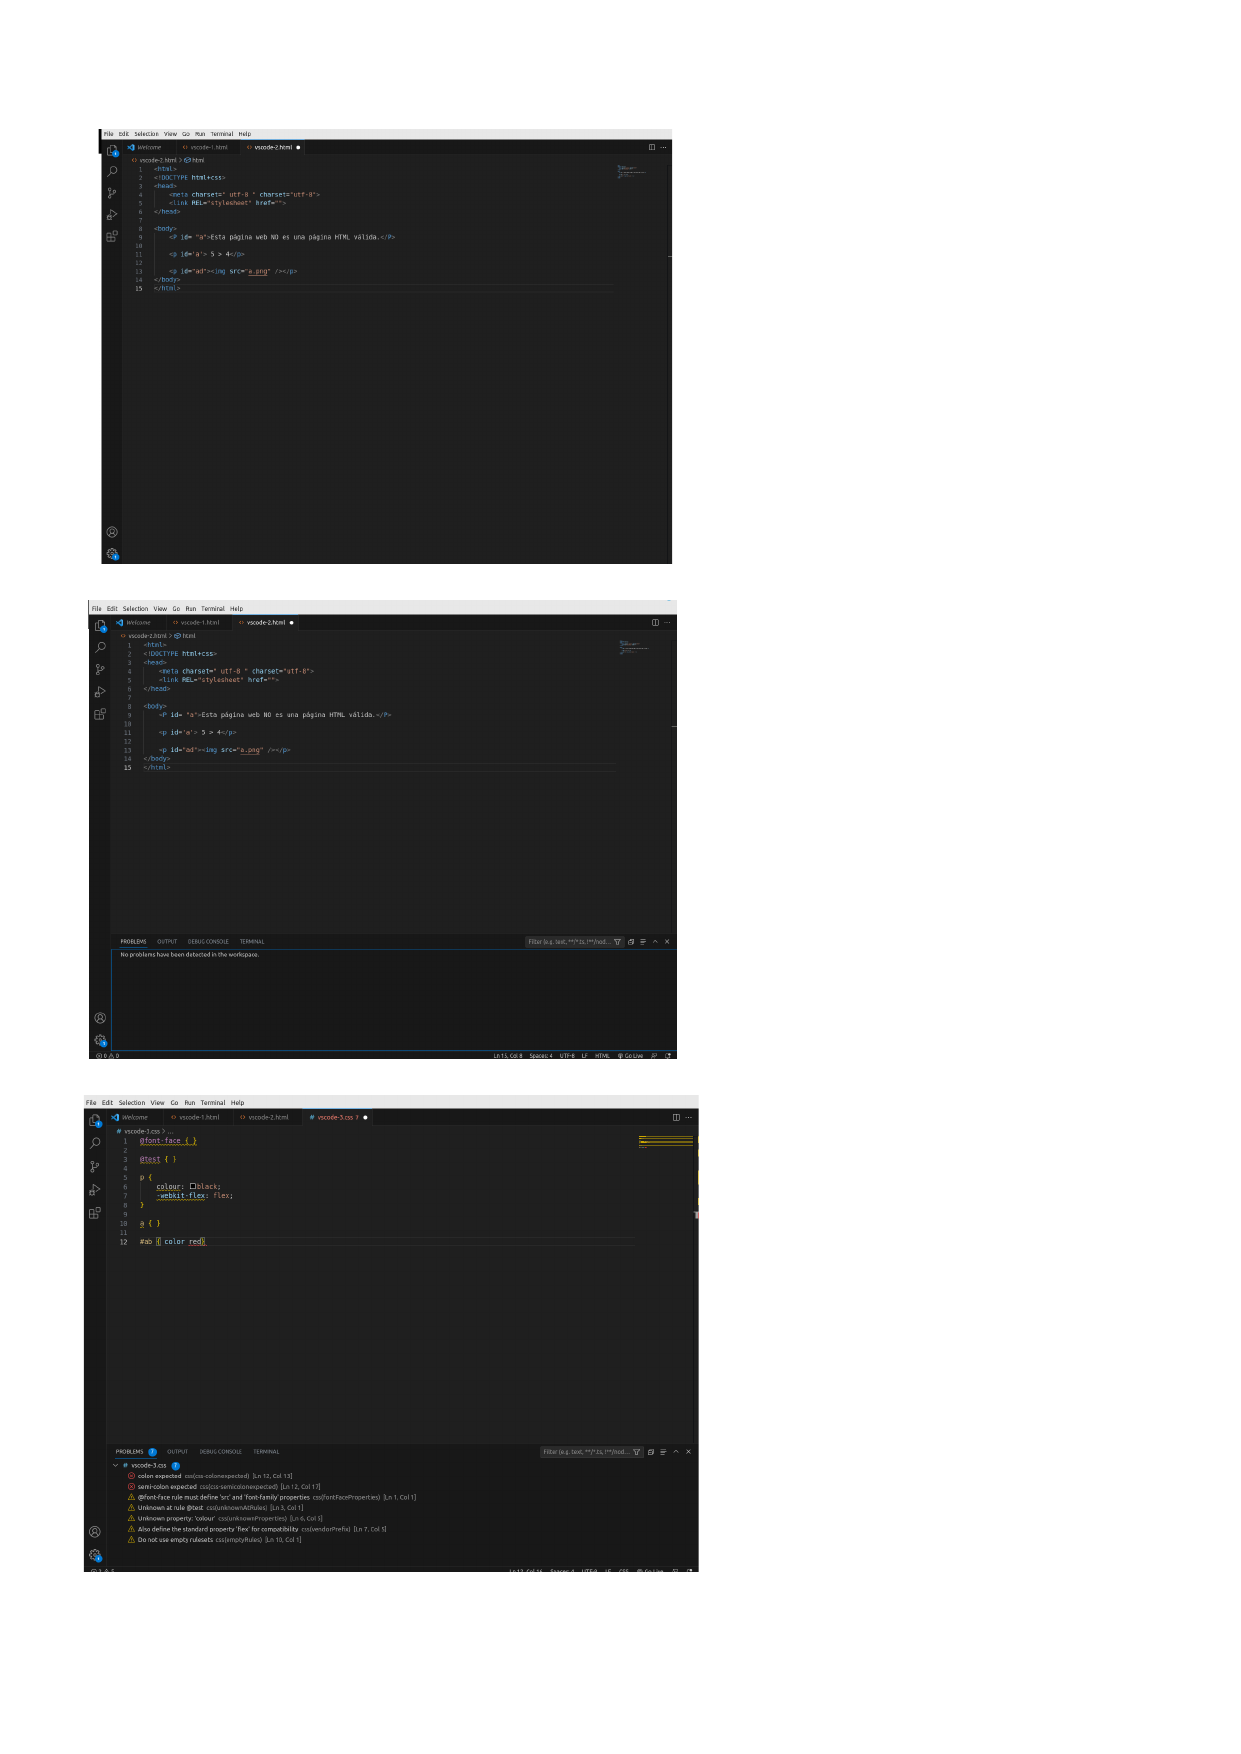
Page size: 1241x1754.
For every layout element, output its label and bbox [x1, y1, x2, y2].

picture [98, 129, 673, 564]
picture [88, 600, 677, 1059]
picture [83, 1095, 699, 1572]
